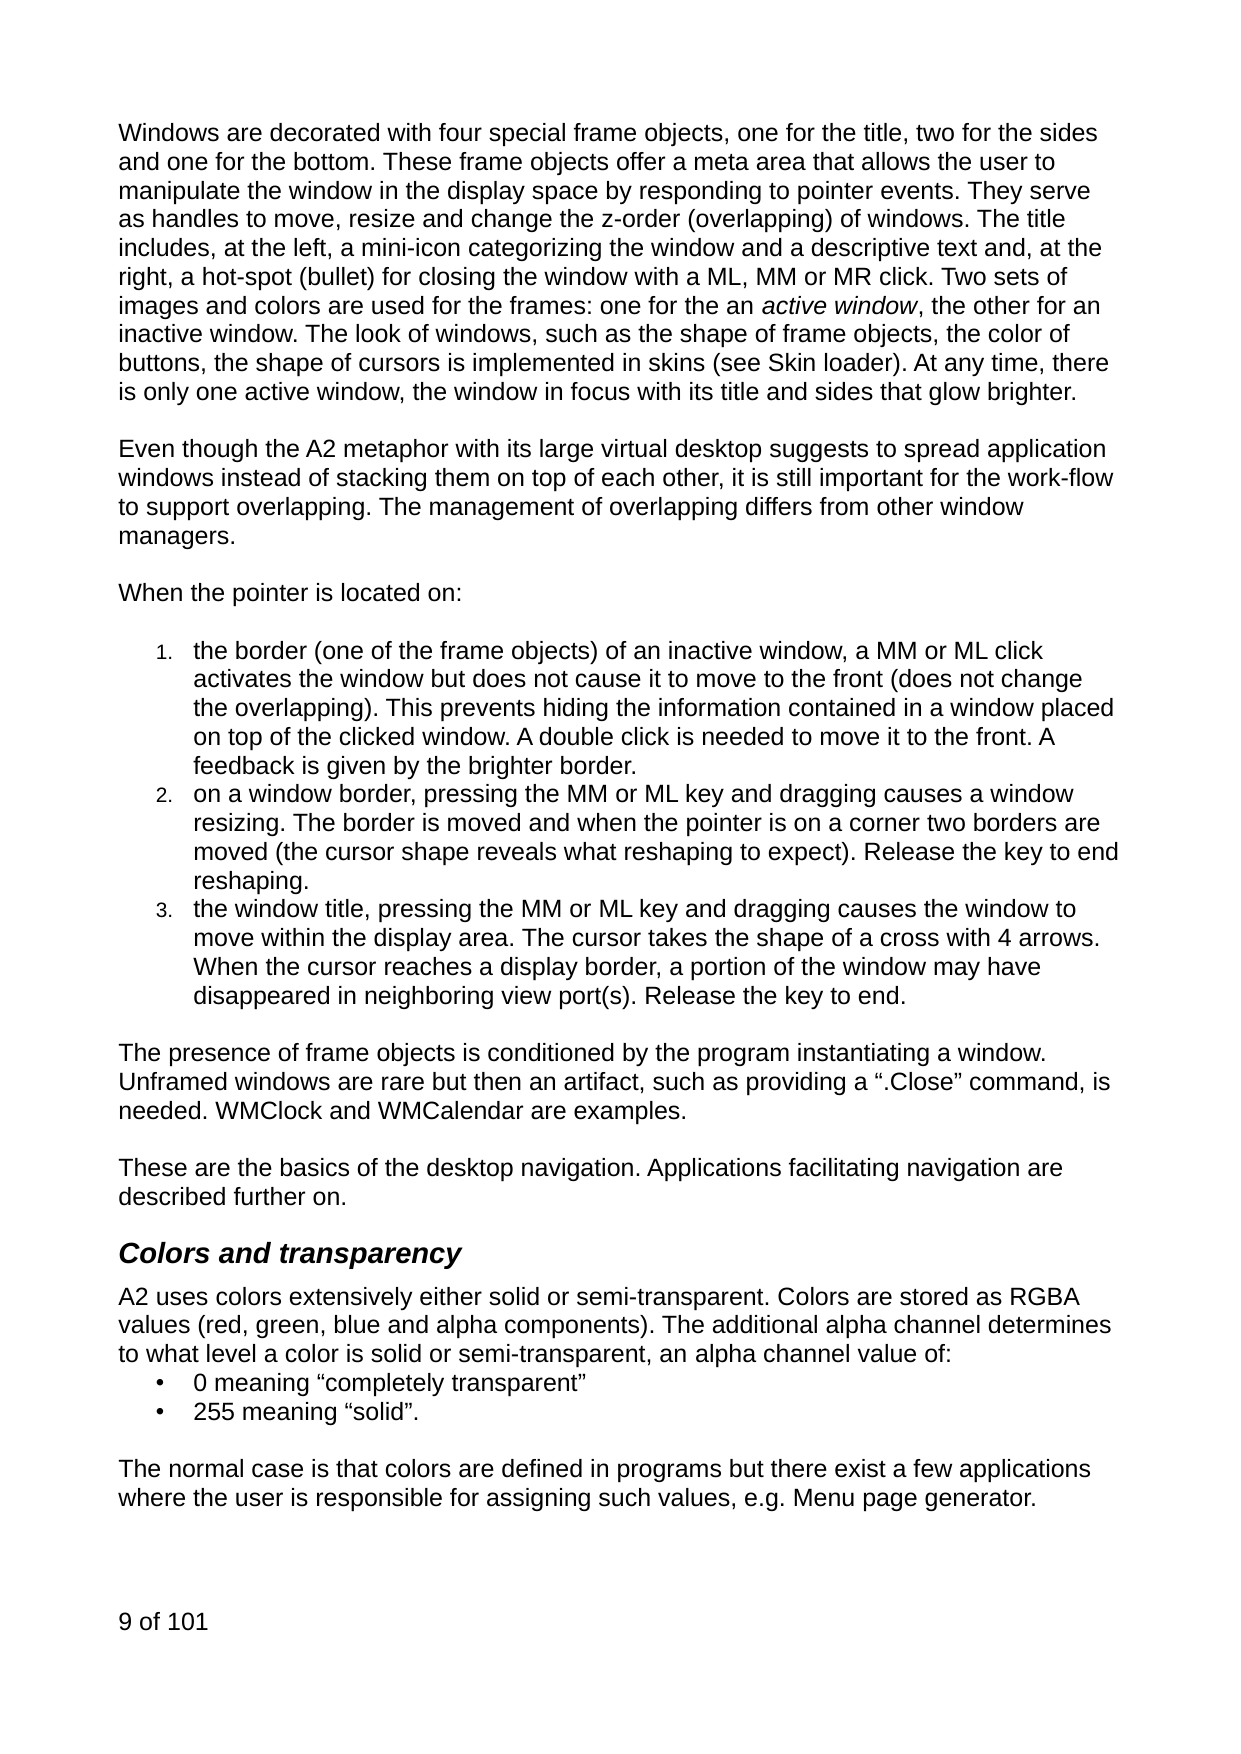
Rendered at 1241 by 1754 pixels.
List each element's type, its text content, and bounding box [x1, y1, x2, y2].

list on a window border, pressing the MM or ML key and dragging causes a window resizing. The border is moved and when the pointer is on a corner two borders are moved (the cursor shape reveals what reshaping to expect). Release the key to end reshaping. [156, 779, 1122, 894]
list the border (one of the frame objects) of an inactive window, a MM or ML click activates the window but does not cause it to move to the front (does not change the overlapping). This prevents hiding the information contained in a window placed on top of the clicked window. A double click is needed to move it to the front. A feedback is given by the brighter border. [156, 636, 1122, 779]
text The normal case is that colors are defined in programs but there exist a few applications where the user is responsible for assigning such values, e.g. Menu page generator. [118, 1454, 1122, 1512]
text Even though the A2 metaphor with its large virtual desktop suggests to spread application windows instead of stacking them on top of each other, it is still important for the work-flow to support overlapping. The management of overlapping differs from other window managers. [118, 434, 1122, 549]
text A2 uses colors extensively either solid or semi-transparent. Colors are stored as RGBA values (red, green, blue and alpha components). The additional alpha channel determines to what level a color is solid or semi-transparent, an alpha channel value of: [118, 1282, 1122, 1368]
text Windows are decorated with four special frame objects, one for the title, two for the sides and one for the bottom. These frame objects offer a meta area that allows the user to manipulate the window in the display space by responding to pointer events. They serve as handles to move, resize and change the z-order (overlapping) of windows. The title includes, at the left, a mini-icon categorizing the window and a descriptive text and, at the right, a hot-spot (bullet) for closing the window with a ML, MM or MR click. Two sets of images and colors are used for the frames: one for the an active window, the other for an inactive window. The look of windows, such as the shape of frame objects, the color of buttons, the shape of cursors is implemented in skins (see Skin loader). At any time, there is only one active window, the window in focus with its title and sides that glow brighter. [118, 118, 1122, 406]
list 255 meaning “solid”. [156, 1397, 1122, 1426]
text These are the basics of the desktop navigation. Applications facilitating navigation are described further on. [118, 1153, 1122, 1211]
text The presence of frame objects is conditioned by the program instantiating a window. Unframed windows are rare but then an artifact, such as providing a “.Close” command, is needed. WMClock and WMCalendar are examples. [118, 1038, 1122, 1124]
subtitle Colors and transparency [118, 1236, 1122, 1269]
list 0 meaning “completely transparent” [156, 1368, 1122, 1397]
text When the pointer is located on: [118, 578, 1122, 607]
list the window title, pressing the MM or ML key and dragging causes the window to move within the display area. The cursor takes the shape of a cross with 4 arrows. When the cursor reaches a display border, a portion of the window may have disappeared in neighboring view port(s). Release the key to end. [156, 894, 1122, 1009]
